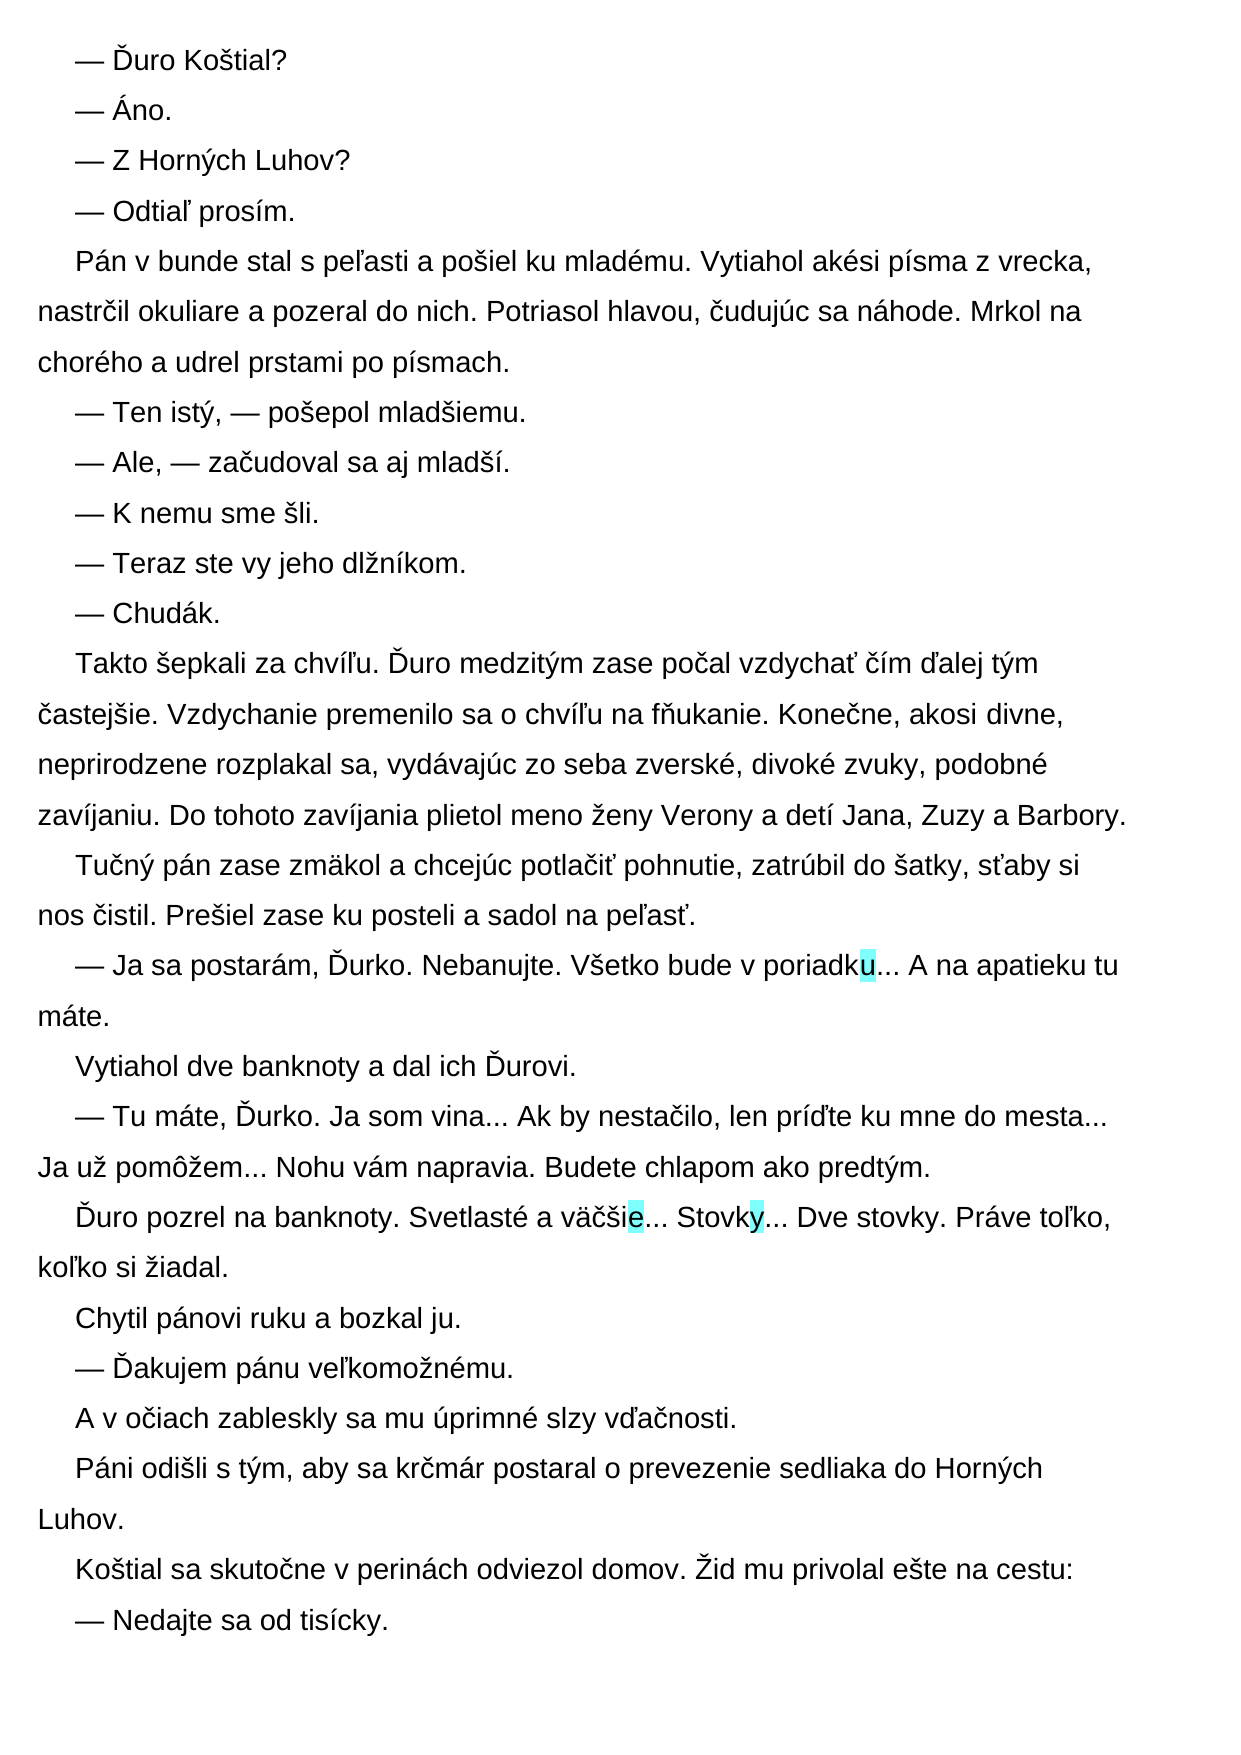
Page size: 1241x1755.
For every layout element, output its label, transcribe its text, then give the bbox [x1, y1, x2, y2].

text — Ďuro Koštial? [37, 43, 1136, 76]
text — Ale, — začudoval sa aj mladší. [37, 445, 1136, 479]
text Takto šepkali za chvíľu. Ďuro medzitým zase počal vzdychať čím ďalej tým častejšie. Vzdychanie premenilo sa o chvíľu na fňukanie. Konečne, akosi divne, neprirodzene rozplakal sa, vydávajúc zo seba zverské, divoké zvuky, podobné zavíjaniu. Do tohoto zavíjania plietol meno ženy Verony a detí Jana, Zuzy a Barbory. [37, 647, 1136, 831]
text Pán v bunde stal s peľasti a pošiel ku mladému. Vytiahol akési písma z vrecka, nastrčil okuliare a pozeral do nich. Potriasol hlavou, čudujúc sa náhode. Mrkol na chorého a udrel prstami po písmach. [37, 244, 1136, 378]
text — Ten istý, — pošepol mladšiemu. [37, 395, 1136, 428]
text Páni odišli s tým, aby sa krčmár postaral o prevezenie sedliaka do Horných Luhov. [37, 1452, 1136, 1535]
text — Ja sa postarám, Ďurko. Nebanujte. Všetko bude v poriadku... A na apatieku tu máte. [37, 948, 1136, 1032]
text Tučný pán zase zmäkol a chcejúc potlačiť pohnutie, zatrúbil do šatky, sťaby si nos čistil. Prešiel zase ku posteli a sadol na peľasť. [37, 848, 1136, 932]
text — K nemu sme šli. [37, 496, 1136, 529]
text — Tu máte, Ďurko. Ja som vina... Ak by nestačilo, len príďte ku mne do mesta... Ja už pomôžem... Nohu vám napravia. Budete chlapom ako predtým. [37, 1099, 1136, 1183]
text Koštial sa skutočne v perinách odviezol domov. Žid mu privolal ešte na cestu: [37, 1552, 1136, 1586]
text — Nedajte sa od tisícky. [37, 1602, 1136, 1636]
text — Ďakujem pánu veľkomožnému. [37, 1351, 1136, 1384]
text Chytil pánovi ruku a bozkal ju. [37, 1301, 1136, 1334]
text — Chudák. [37, 596, 1136, 630]
text A v očiach zableskly sa mu úprimné slzy vďačnosti. [37, 1401, 1136, 1435]
text — Teraz ste vy jeho dlžníkom. [37, 546, 1136, 579]
text Vytiahol dve banknoty a dal ich Ďurovi. [37, 1049, 1136, 1083]
text — Z Horných Luhov? [37, 143, 1136, 177]
text — Áno. [37, 93, 1136, 127]
text — Odtiaľ prosím. [37, 194, 1136, 227]
text Ďuro pozrel na banknoty. Svetlasté a väčšie... Stovky... Dve stovky. Práve toľko, koľko si žiadal. [37, 1200, 1136, 1284]
